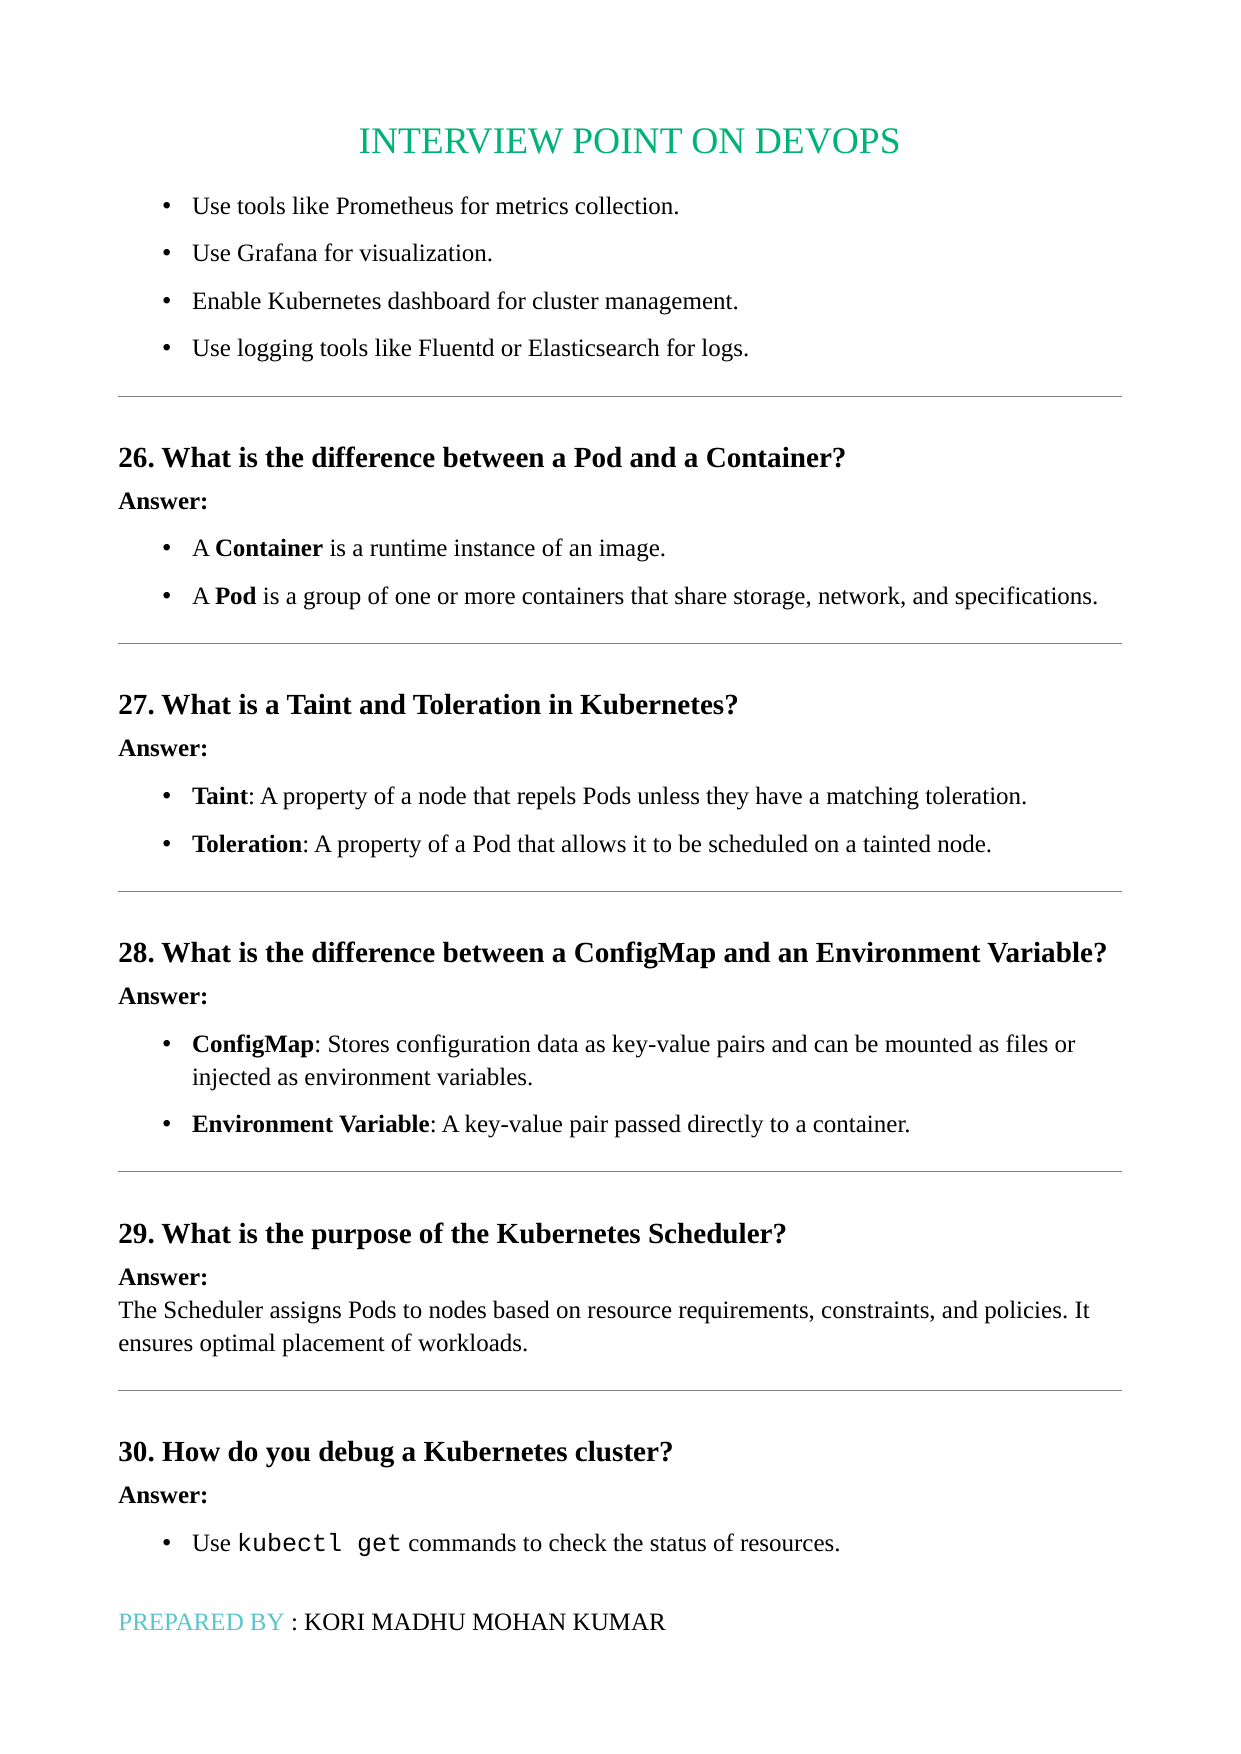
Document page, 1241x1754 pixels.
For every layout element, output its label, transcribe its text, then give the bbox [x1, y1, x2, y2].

list A Container is a runtime instance of an image. [162, 533, 1122, 562]
text Answer: The Scheduler assigns Pods to nodes based on resource requirements, constraints, and policies. It ensures optimal placement of workloads. [118, 1262, 1122, 1357]
list Taint: A property of a node that repels Pods unless they have a matching toleration. [162, 781, 1122, 810]
subtitle 30. How do you debug a Kubernetes cluster? [118, 1434, 1122, 1468]
subtitle 26. What is the difference between a Pod and a Container? [118, 440, 1122, 473]
text Answer: [118, 733, 1122, 762]
subtitle 29. What is the purpose of the Kubernetes Scheduler? [118, 1216, 1122, 1249]
subtitle 28. What is the difference between a ConfigMap and an Environment Variable? [118, 935, 1122, 969]
list Use tools like Prometheus for metrics collection. [162, 191, 1122, 219]
list Use kubectl get commands to check the status of resources. [162, 1528, 1122, 1559]
list Use logging tools like Fluentd or Elasticsearch for logs. [162, 333, 1122, 362]
list ConfigMap: Stores configuration data as key-value pairs and can be mounted as files or injected as environment variables. [162, 1029, 1122, 1091]
list A Pod is a group of one or more containers that share storage, network, and specifications. [162, 581, 1122, 610]
text Answer: [118, 981, 1122, 1010]
list Toleration: A property of a Pod that allows it to be scheduled on a tainted node. [162, 829, 1122, 857]
list Use Grafana for visualization. [162, 238, 1122, 267]
list Environment Variable: A key-value pair passed directly to a container. [162, 1109, 1122, 1138]
list Enable Kubernetes dashboard for cluster management. [162, 286, 1122, 315]
text Answer: [118, 486, 1122, 515]
subtitle 27. What is a Taint and Toleration in Kubernetes? [118, 687, 1122, 721]
text Answer: [118, 1480, 1122, 1509]
